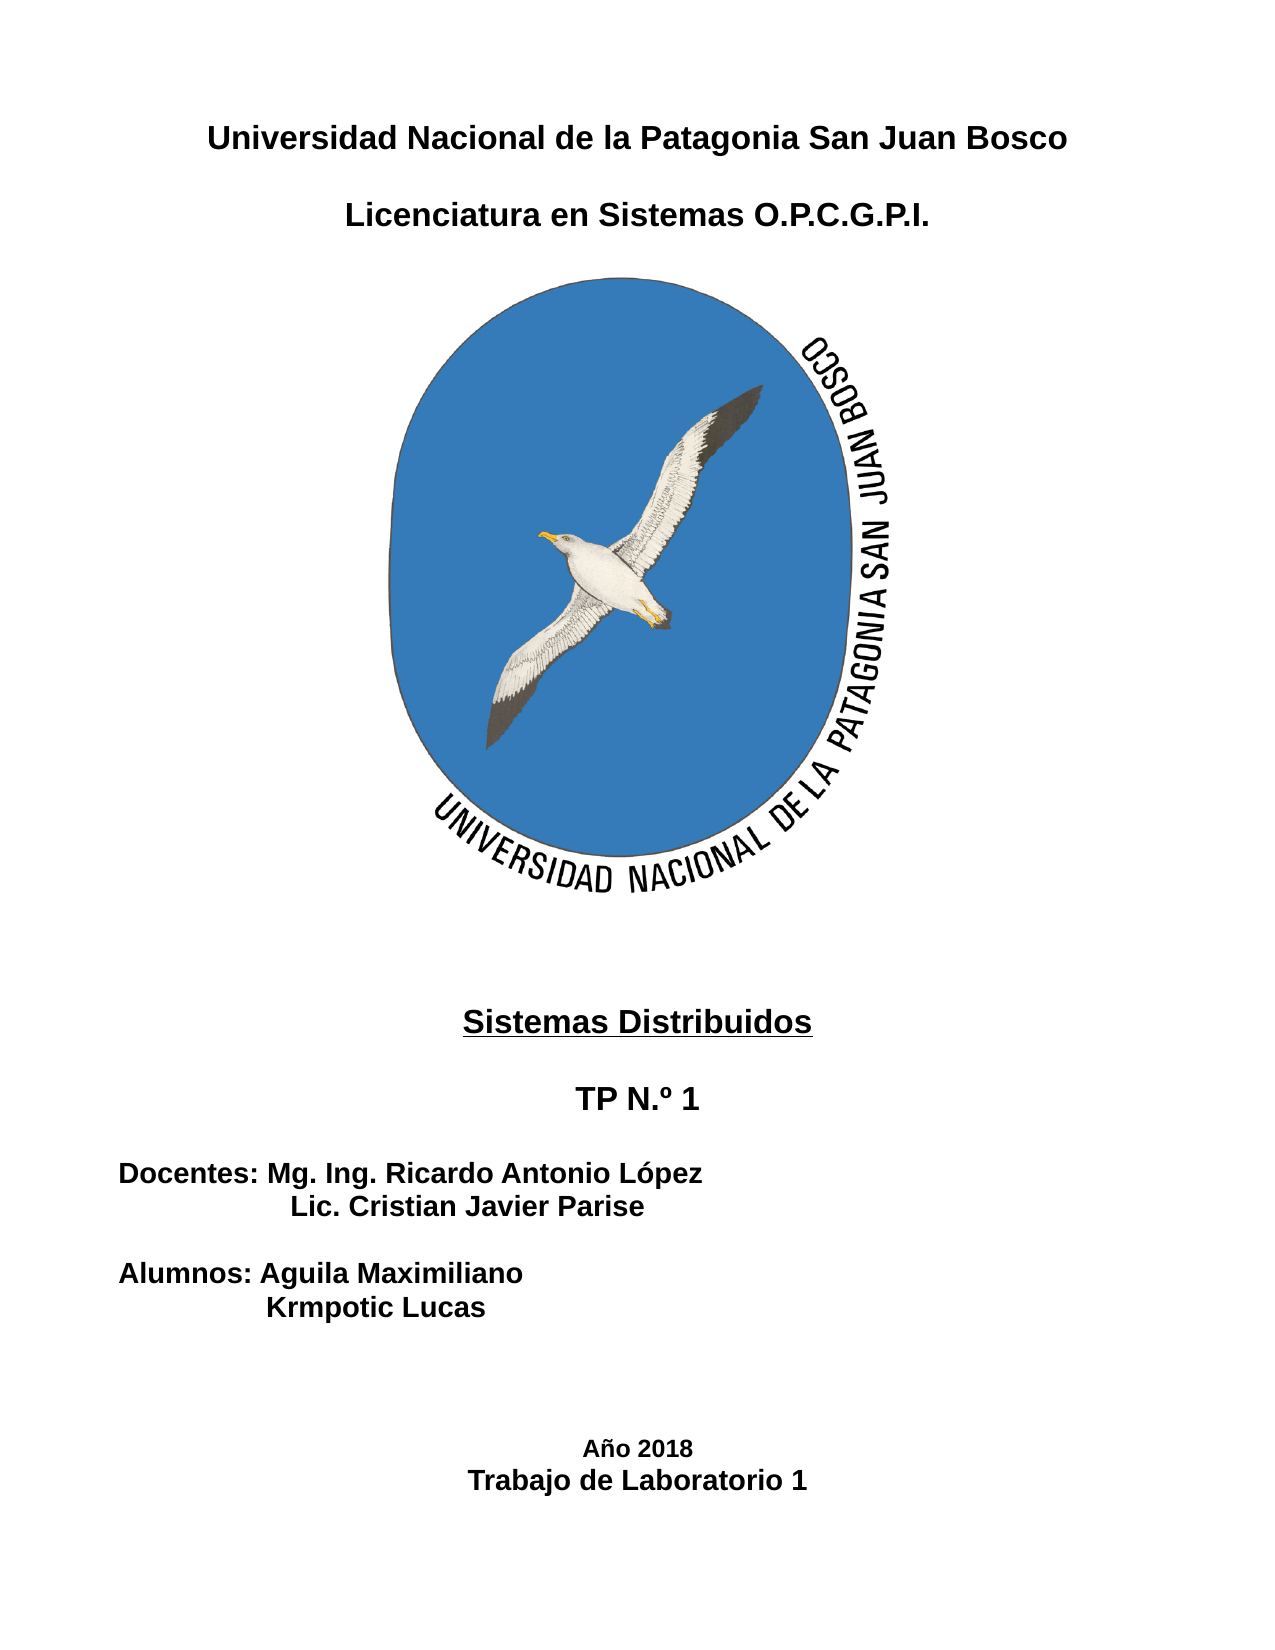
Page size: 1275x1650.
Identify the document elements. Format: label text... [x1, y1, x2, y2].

text Universidad Nacional de la Patagonia San Juan Bosco [118, 118, 1157, 157]
text Docentes: Mg. Ing. Ricardo Antonio López [118, 1156, 1157, 1189]
text Trabajo de Laboratorio 1 [118, 1463, 1157, 1496]
text Krmpotic Lucas [118, 1290, 1157, 1324]
text Sistemas Distribuidos [118, 1002, 1157, 1041]
text TP N.º 1 [118, 1079, 1157, 1117]
text Lic. Cristian Javier Parise [118, 1189, 1157, 1223]
text Licenciatura en Sistemas O.P.C.G.P.I. [118, 195, 1157, 233]
text Alumnos: Aguila Maximiliano [118, 1257, 1157, 1290]
picture [382, 271, 893, 898]
text Año 2018 [118, 1434, 1157, 1463]
